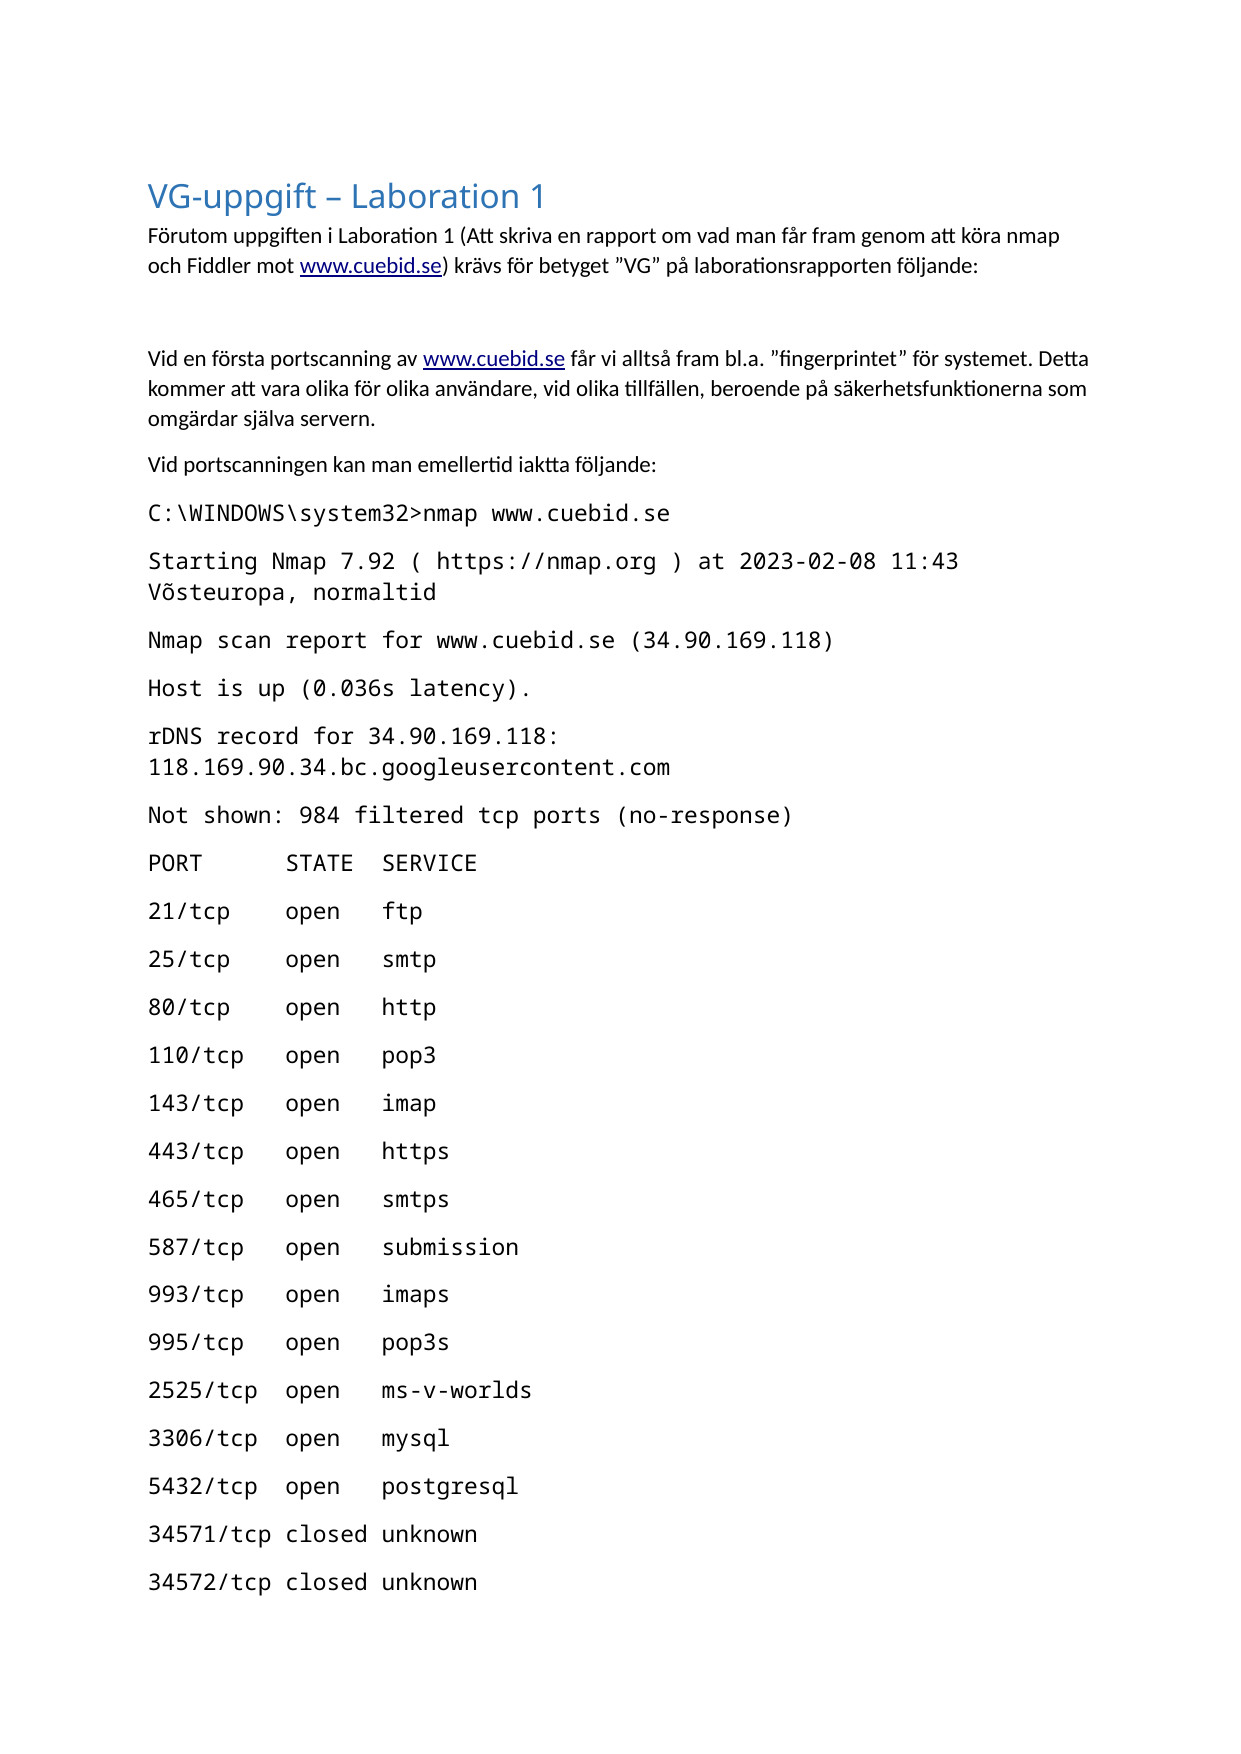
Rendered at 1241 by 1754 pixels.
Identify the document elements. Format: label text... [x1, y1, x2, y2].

text 25/tcp open smtp [148, 943, 1093, 974]
text PORT STATE SERVICE [148, 847, 1093, 878]
text 34572/tcp closed unknown [148, 1566, 1093, 1597]
text 993/tcp open imaps [148, 1278, 1093, 1309]
text 110/tcp open pop3 [148, 1039, 1093, 1070]
text Host is up (0.036s latency). [148, 672, 1093, 703]
text 465/tcp open smtps [148, 1182, 1093, 1214]
text 3306/tcp open mysql [148, 1422, 1093, 1453]
text 34571/tcp closed unknown [148, 1518, 1093, 1549]
text rDNS record for 34.90.169.118: 118.169.90.34.bc.googleusercontent.com [148, 720, 1093, 782]
subtitle VG-uppgift – Laboration 1 [148, 173, 1093, 218]
text Starting Nmap 7.92 ( https://nmap.org ) at 2023-02-08 11:43 Võsteuropa, normaltid [148, 545, 1093, 607]
text Vid portscanningen kan man emellertid iaktta följande: [148, 451, 1093, 478]
text 143/tcp open imap [148, 1087, 1093, 1118]
text Vid en första portscanning av www.cuebid.se får vi alltså fram bl.a. ”fingerprintet” för systemet. Detta kommer att vara olika för olika användare, vid olika tillfällen, beroende på säkerhetsfunktionerna som omgärdar själva servern. [148, 344, 1093, 432]
text 587/tcp open submission [148, 1230, 1093, 1262]
text Not shown: 984 filtered tcp ports (no-response) [148, 799, 1093, 830]
text 2525/tcp open ms-v-worlds [148, 1374, 1093, 1405]
text C:\WINDOWS\system32>nmap www.cuebid.se [148, 497, 1093, 528]
text 5432/tcp open postgresql [148, 1470, 1093, 1501]
text Förutom uppgiften i Laboration 1 (Att skriva en rapport om vad man får fram genom att köra nmap och Fiddler mot www.cuebid.se) krävs för betyget ”VG” på laborationsrapporten följande: [148, 221, 1093, 279]
text 443/tcp open https [148, 1134, 1093, 1166]
text 21/tcp open ftp [148, 895, 1093, 926]
text Nmap scan report for www.cuebid.se (34.90.169.118) [148, 624, 1093, 655]
text 80/tcp open http [148, 991, 1093, 1022]
text 995/tcp open pop3s [148, 1326, 1093, 1357]
